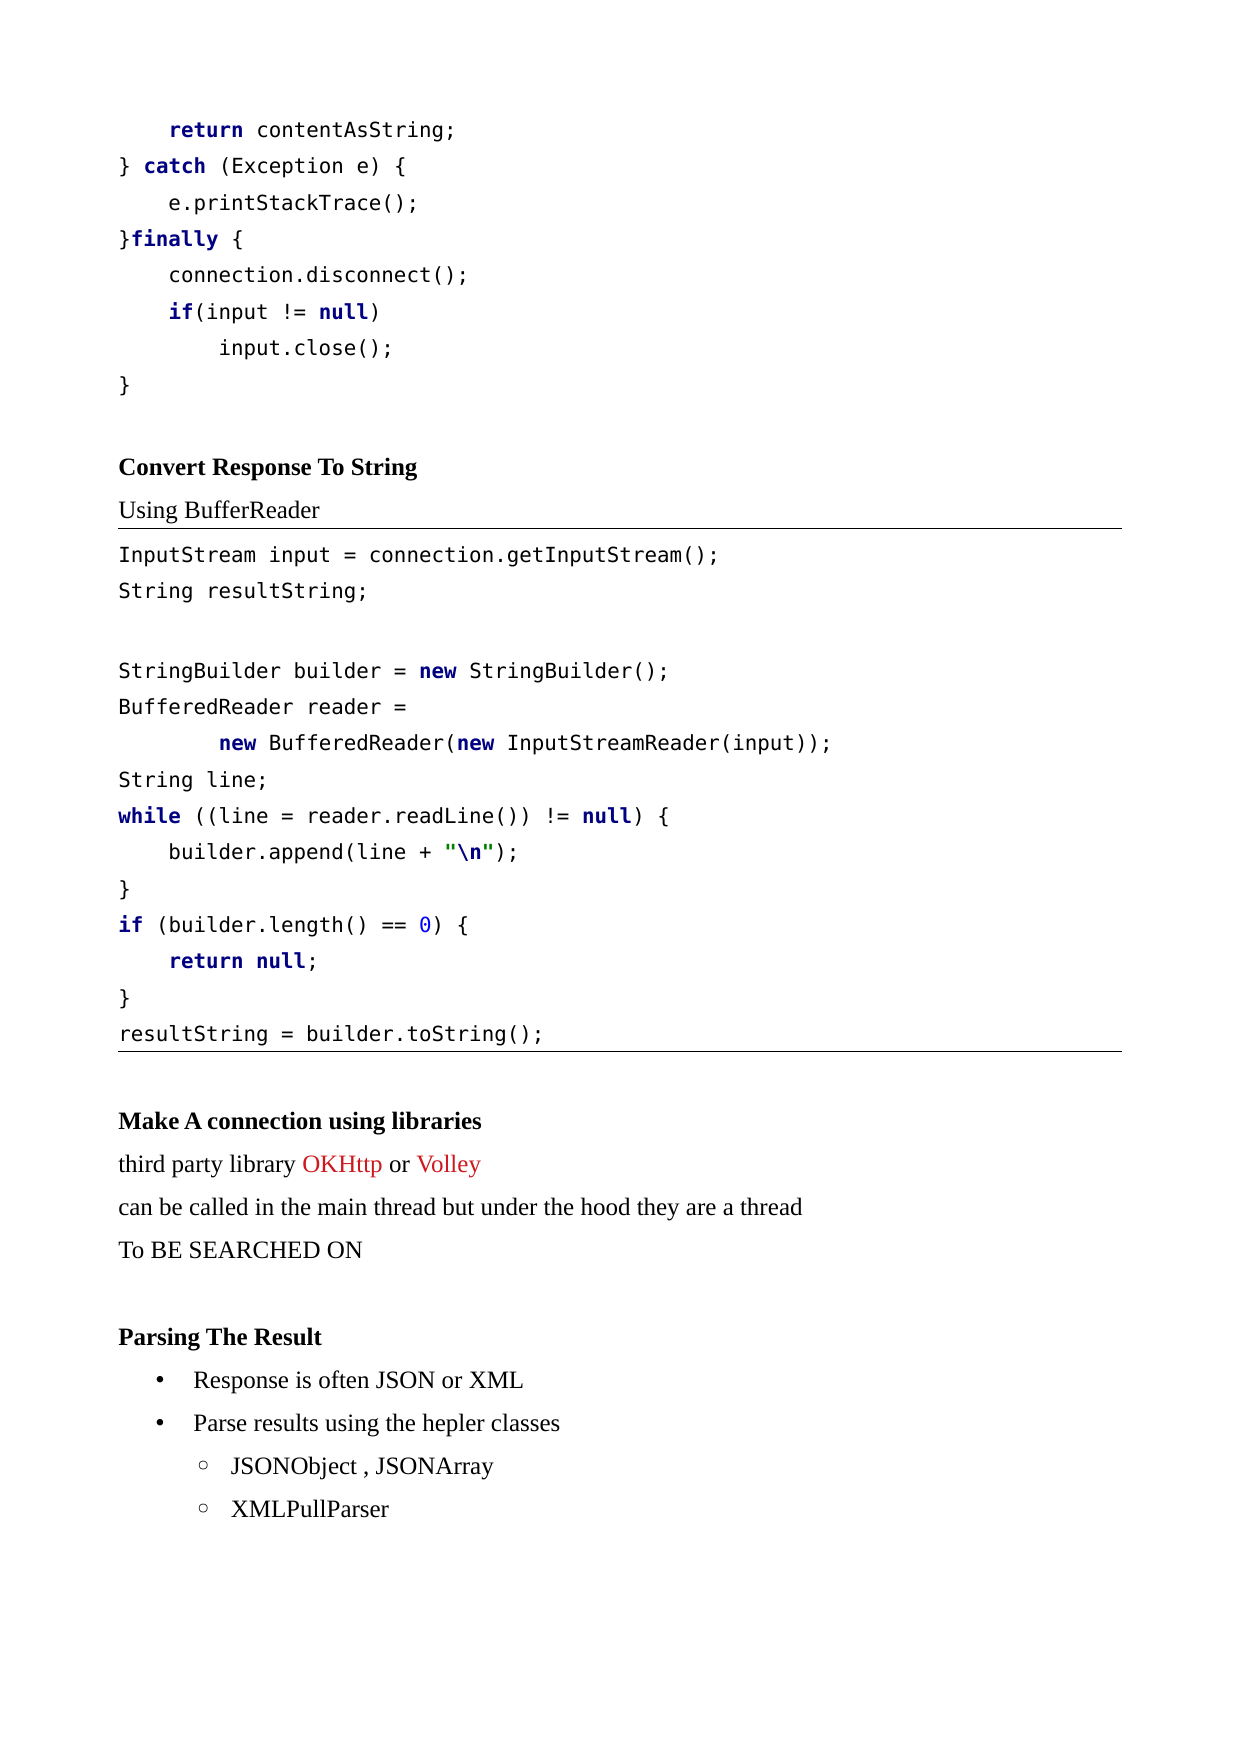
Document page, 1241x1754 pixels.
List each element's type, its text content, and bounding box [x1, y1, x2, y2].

text return contentAsString; } catch (Exception e) { e.printStackTrace(); }finally { connection.disconnect(); if(input != null) input.close(); } [118, 118, 1122, 397]
text can be called in the main thread but under the hood they are a thread [118, 1192, 1122, 1221]
text InputStream input = connection.getInputStream(); String resultString; StringBuilder builder = new StringBuilder(); BufferedReader reader = new BufferedReader(new InputStreamReader(input)); String line; while ((line = reader.readLine()) != null) { builder.append(line + "\n"); } if (builder.length() == 0) { return null; } resultString = builder.toString(); [118, 543, 1122, 1051]
list Parse results using the hepler classes [156, 1408, 1122, 1437]
list JSONObject , JSONArray [193, 1451, 1122, 1480]
text Make A connection using libraries [118, 1106, 1122, 1135]
list Response is often JSON or XML [156, 1365, 1122, 1394]
text Using BufferReader [118, 495, 1122, 528]
text To BE SEARCHED ON [118, 1236, 1122, 1264]
list XMLPullParser [193, 1494, 1122, 1523]
text Parsing The Result [118, 1322, 1122, 1351]
text Convert Response To String [118, 452, 1122, 481]
text third party library OKHttp or Volley [118, 1149, 1122, 1178]
